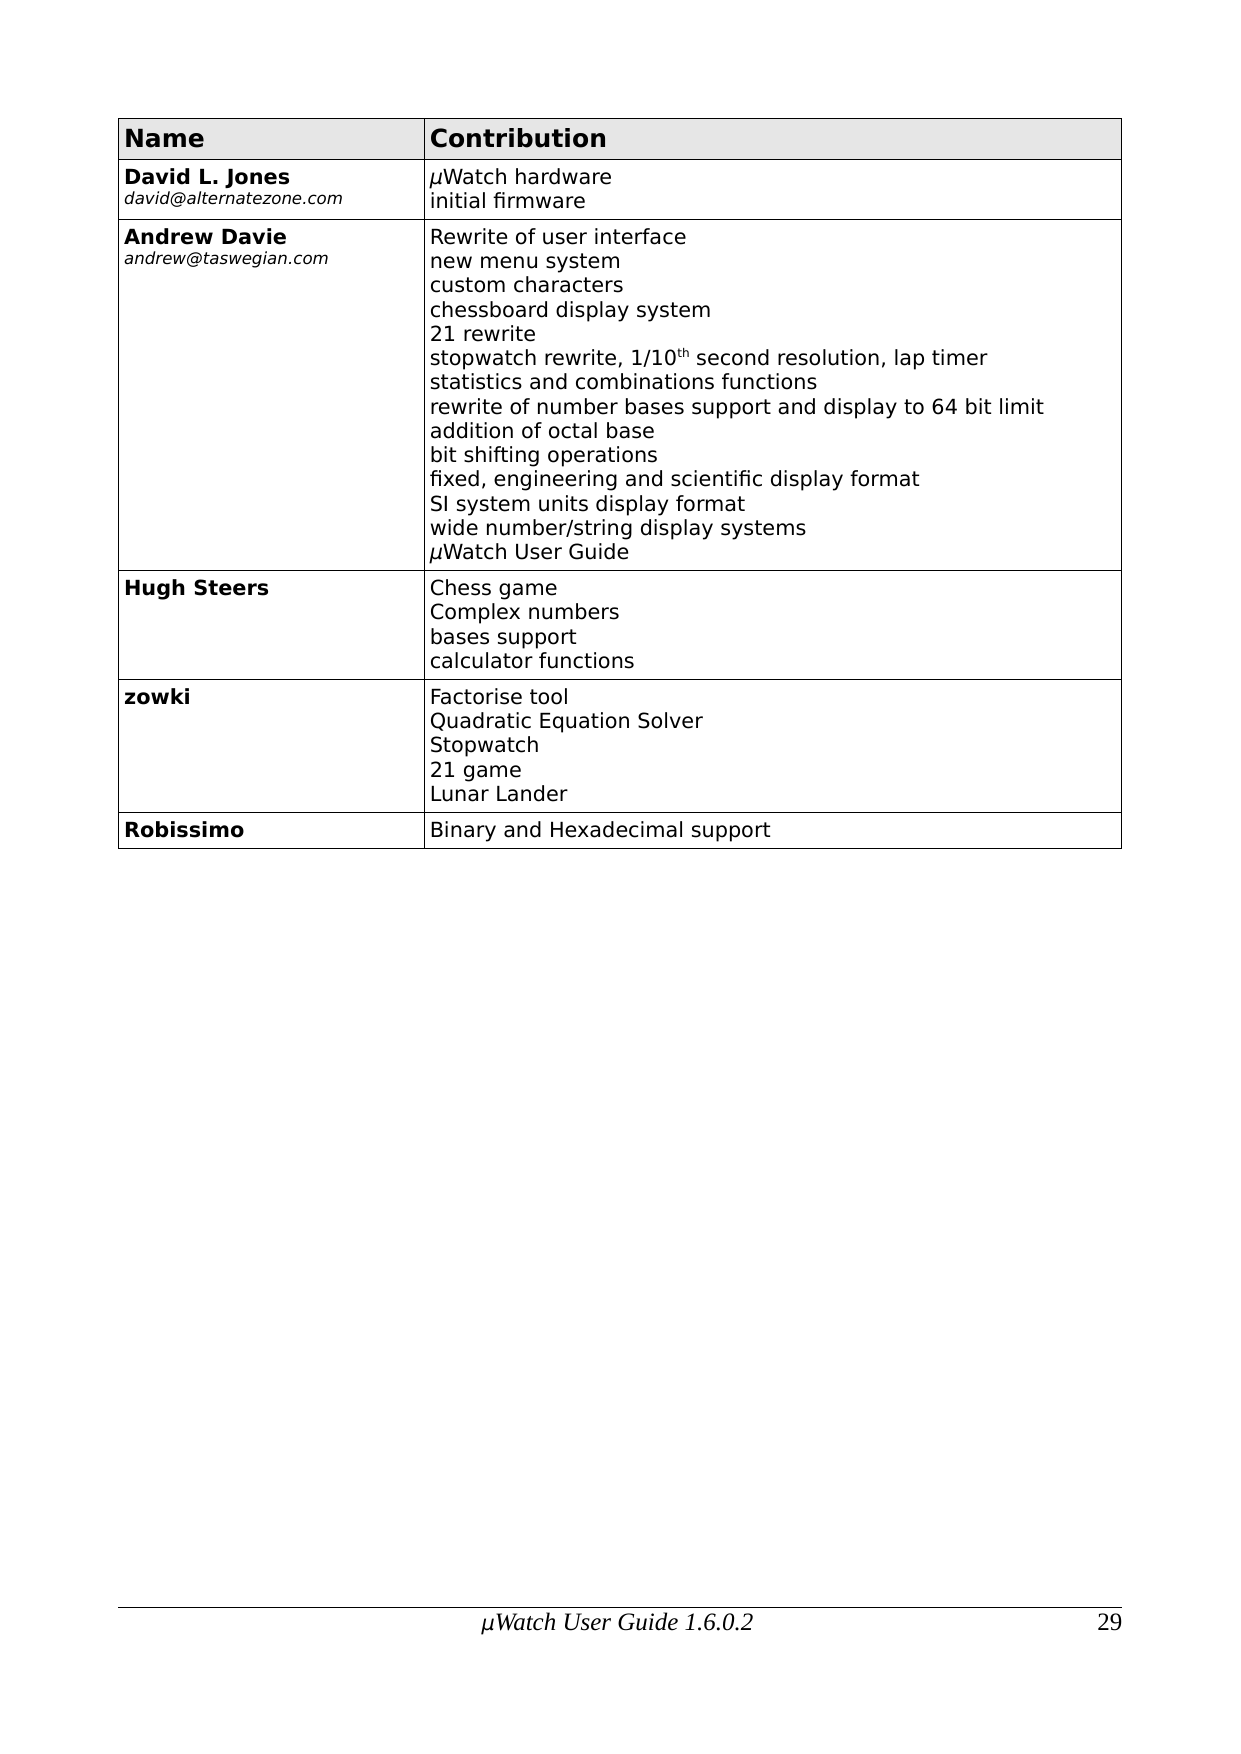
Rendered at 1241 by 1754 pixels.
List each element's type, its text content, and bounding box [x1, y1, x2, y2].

table_header Contribution [425, 119, 1121, 159]
table_cell Robissimo [119, 813, 424, 848]
table_cell Chess game Complex numbers bases support calculator functions [425, 571, 1121, 679]
table_cell Factorise tool Quadratic Equation Solver Stopwatch 21 game Lunar Lander [425, 680, 1121, 812]
table_cell Hugh Steers [119, 571, 424, 679]
table_cell zowki [119, 680, 424, 812]
table_cell Rewrite of user interface new menu system custom characters chessboard display system 21 rewrite stopwatch rewrite, 1/10th second resolution, lap timer statistics and combinations functions rewrite of number bases support and display to 64 bit limit addition of octal base bit shifting operations fixed, engineering and scientific display format SI system units display format wide number/string display systems μWatch User Guide [425, 220, 1121, 570]
table_header Name [119, 119, 424, 159]
table_cell μWatch hardware initial firmware [425, 160, 1121, 219]
table_cell David L. Jones david@alternatezone.com [119, 160, 424, 219]
table_cell Andrew Davie andrew@taswegian.com [119, 220, 424, 570]
table_cell Binary and Hexadecimal support [425, 813, 1121, 848]
